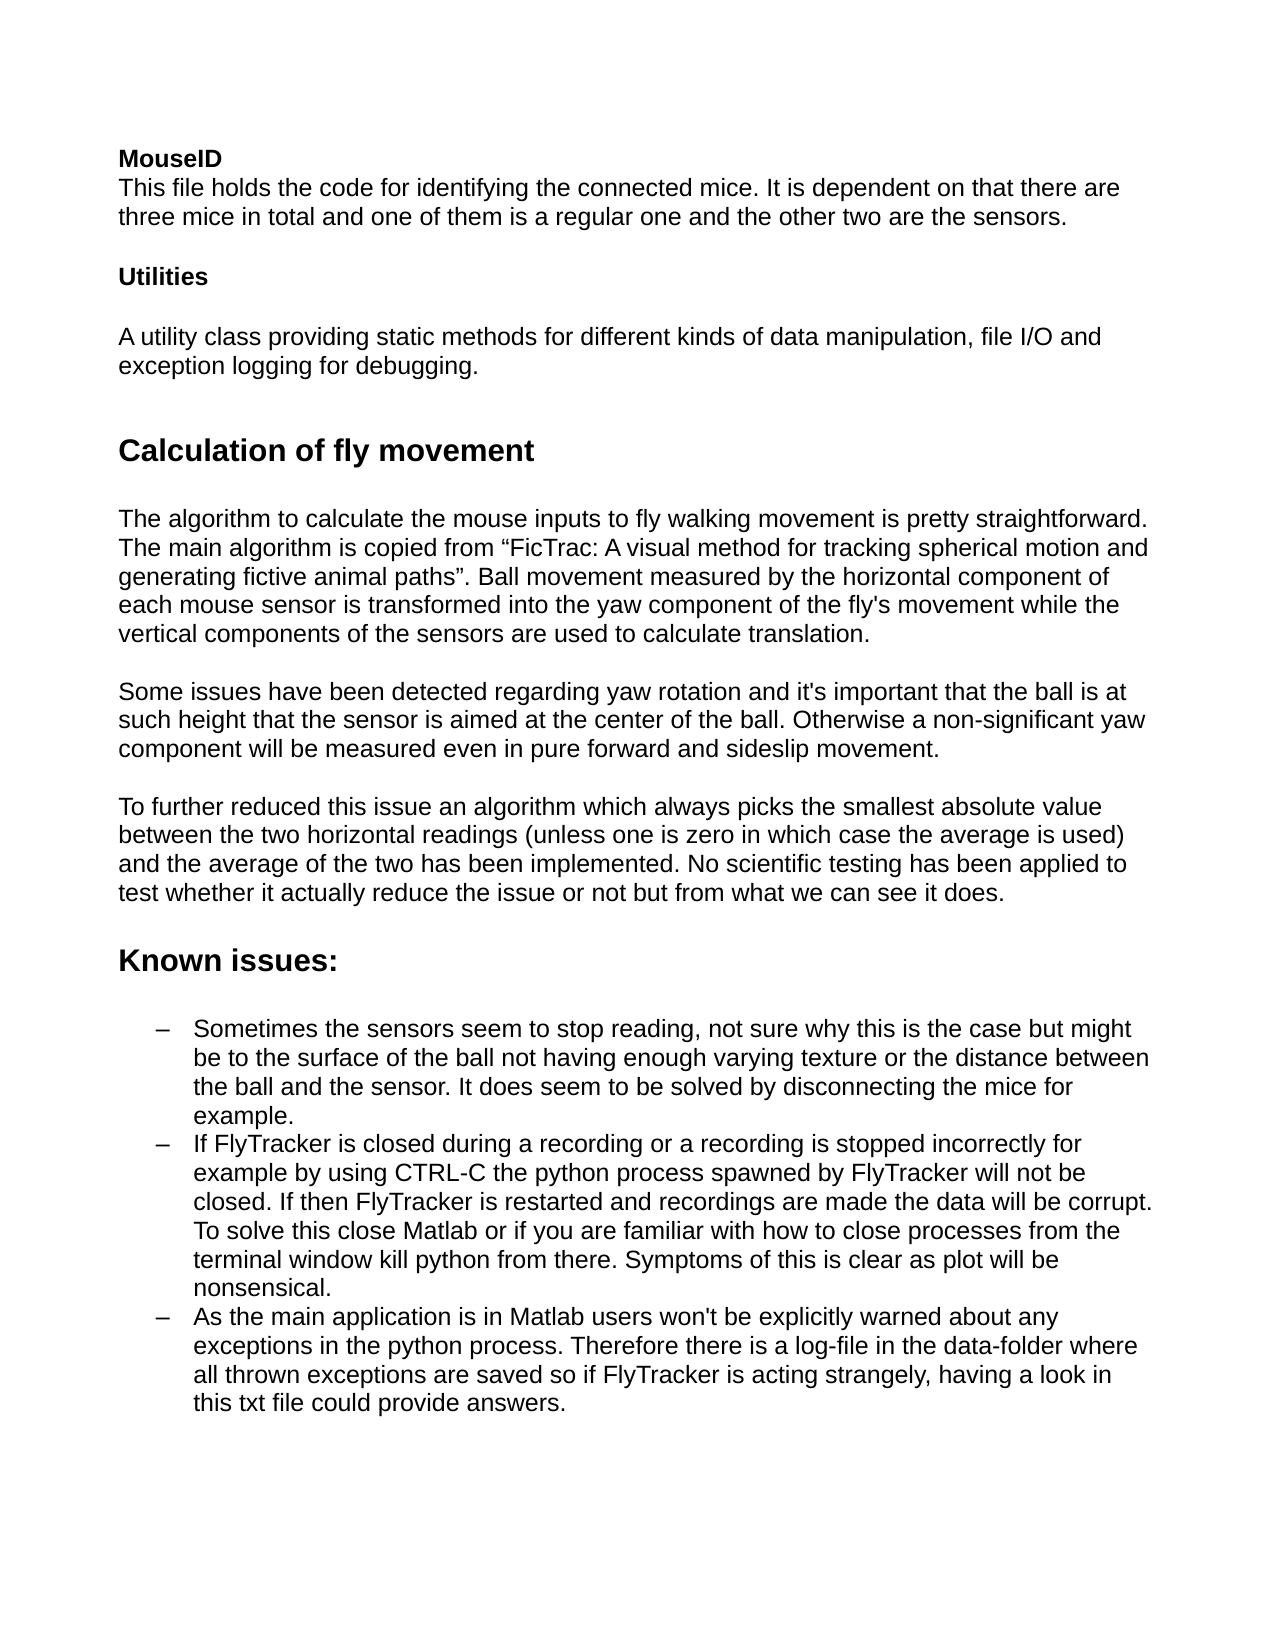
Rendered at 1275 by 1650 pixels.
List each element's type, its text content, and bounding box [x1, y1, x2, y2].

text The algorithm to calculate the mouse inputs to fly walking movement is pretty straightforward. The main algorithm is copied from “FicTrac: A visual method for tracking spherical motion and generating fictive animal paths”. Ball movement measured by the horizontal component of each mouse sensor is transformed into the yaw component of the fly's movement while the vertical components of the sensors are used to calculate translation. Some issues have been detected regarding yaw rotation and it's important that the ball is at such height that the sensor is aimed at the center of the ball. Otherwise a non-significant yaw component will be measured even in pure forward and sideslip movement. [118, 504, 1157, 763]
text Known issues: [118, 942, 1157, 978]
text Calculation of fly movement [118, 432, 1157, 468]
list As the main application is in Matlab users won't be explicitly warned about any exceptions in the python process. Therefore there is a log-file in the data-folder where all thrown exceptions are saved so if FlyTracker is acting strangely, having a look in this txt file could provide answers. [156, 1302, 1157, 1417]
list Sometimes the sensors seem to stop reading, not sure why this is the case but might be to the surface of the ball not having enough varying texture or the distance between the ball and the sensor. It does seem to be solved by disconnecting the mice for example. [156, 1014, 1157, 1129]
text MouseID [118, 144, 1157, 173]
text This file holds the code for identifying the connected mice. It is dependent on that there are three mice in total and one of them is a regular one and the other two are the sensors. [118, 173, 1157, 231]
list If FlyTracker is closed during a recording or a recording is stopped incorrectly for example by using CTRL-C the python process spawned by FlyTracker will not be closed. If then FlyTracker is restarted and recordings are made the data will be corrupt. To solve this close Matlab or if you are familiar with how to close processes from the terminal window kill python from there. Symptoms of this is clear as plot will be nonsensical. [156, 1129, 1157, 1302]
text To further reduced this issue an algorithm which always picks the smallest absolute value between the two horizontal readings (unless one is zero in which case the average is used) and the average of the two has been implemented. No scientific testing has been applied to test whether it actually reduce the issue or not but from what we can see it does. [118, 763, 1157, 907]
text A utility class providing static methods for different kinds of data manipulation, file I/O and exception logging for debugging. [118, 322, 1157, 379]
text Utilities [118, 262, 1157, 291]
